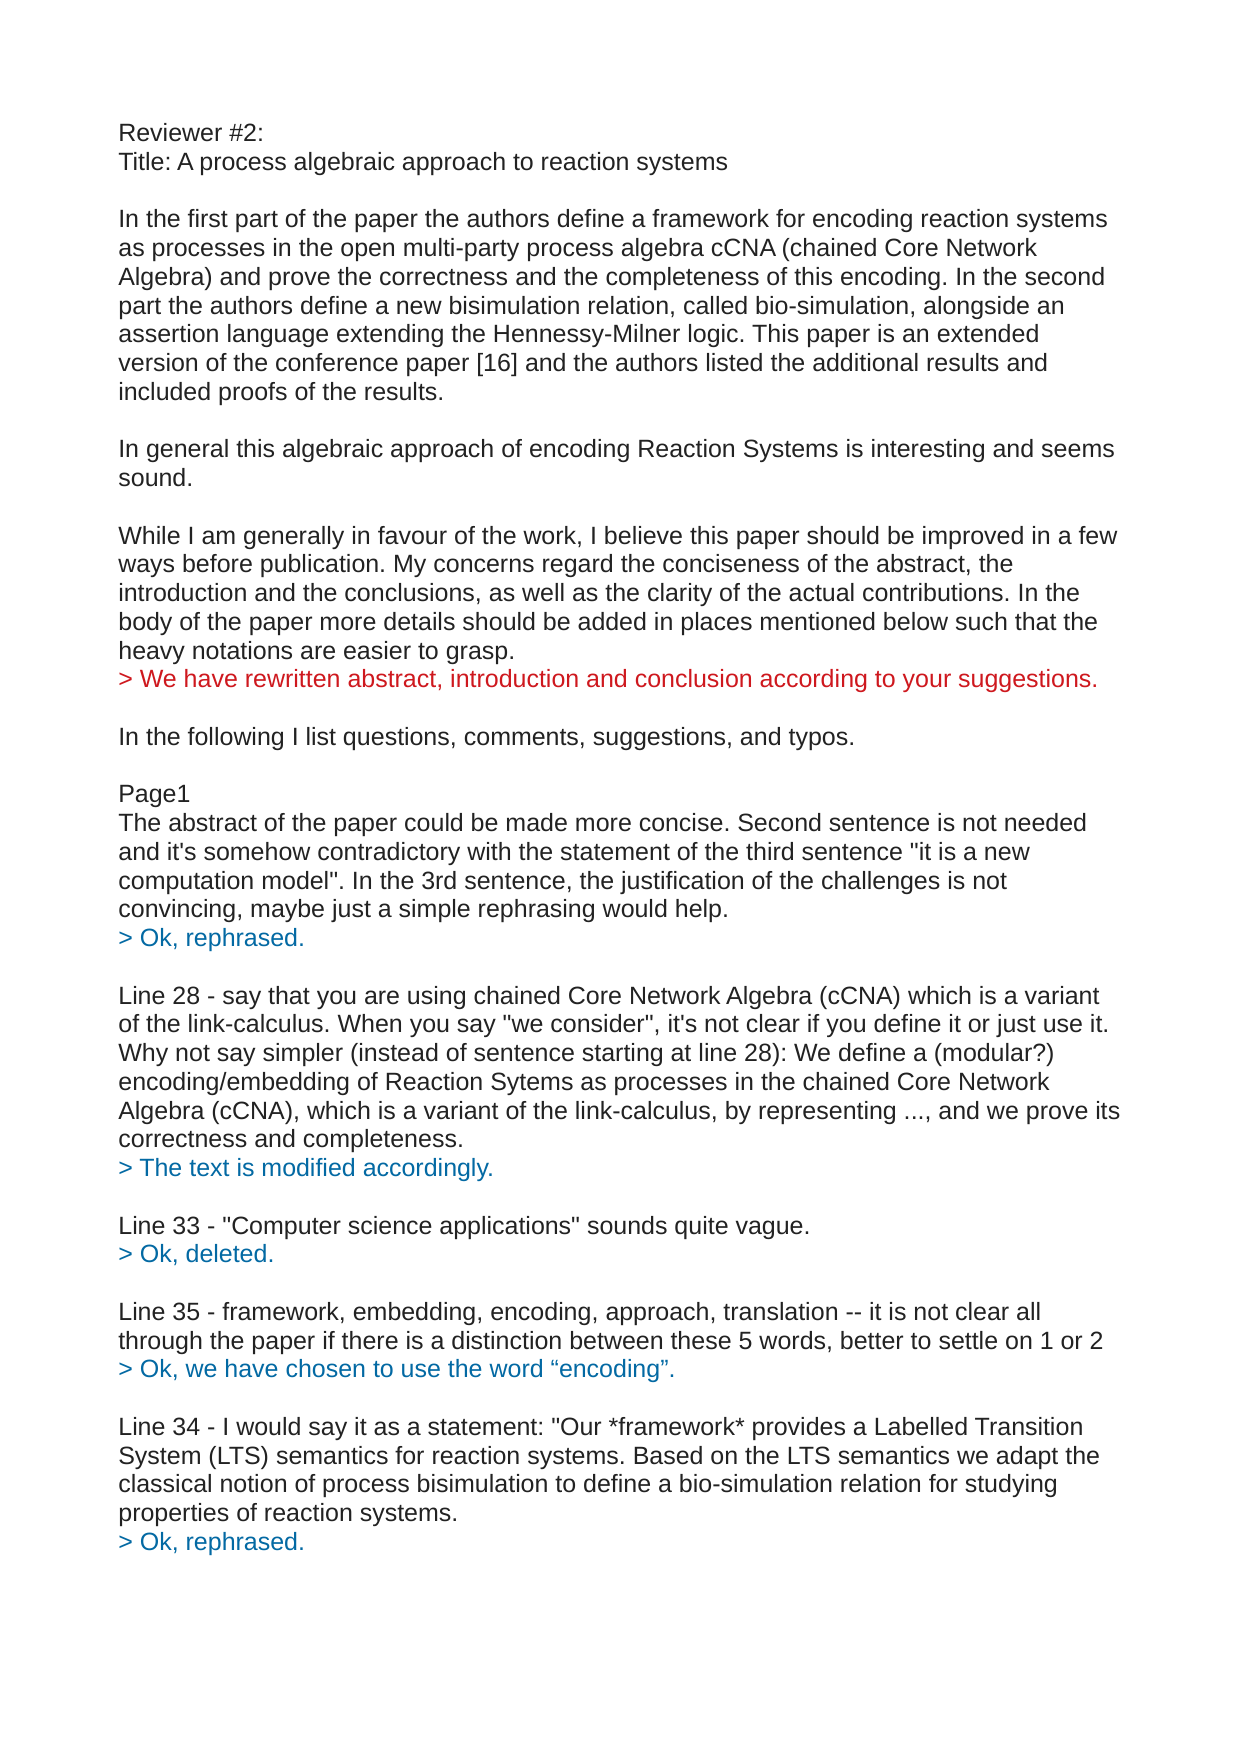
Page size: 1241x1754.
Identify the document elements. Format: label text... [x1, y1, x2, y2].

text > We have rewritten abstract, introduction and conclusion according to your suggestions. In the following I list questions, comments, suggestions, and typos. Page1 The abstract of the paper could be made more concise. Second sentence is not needed and it's somehow contradictory with the statement of the third sentence "it is a new computation model". In the 3rd sentence, the justification of the challenges is not convincing, maybe just a simple rephrasing would help. [118, 664, 1122, 923]
text > Ok, deleted. [118, 1239, 1122, 1268]
text Line 35 - framework, embedding, encoding, approach, translation -- it is not clear all through the paper if there is a distinction between these 5 words, better to settle on 1 or 2 > Ok, we have chosen to use the word “encoding”. [118, 1268, 1122, 1383]
text Reviewer #2: Title: A process algebraic approach to reaction systems In the first part of the paper the authors define a framework for encoding reaction systems as processes in the open multi-party process algebra cCNA (chained Core Network Algebra) and prove the correctness and the completeness of this encoding. In the second part the authors define a new bisimulation relation, called bio-simulation, alongside an assertion language extending the Hennessy-Milner logic. This paper is an extended version of the conference paper [16] and the authors listed the additional results and included proofs of the results. In general this algebraic approach of encoding Reaction Systems is interesting and seems sound. While I am generally in favour of the work, I believe this paper should be improved in a few ways before publication. My concerns regard the conciseness of the abstract, the introduction and the conclusions, as well as the clarity of the actual contributions. In the body of the paper more details should be added in places mentioned below such that the heavy notations are easier to grasp. [118, 118, 1122, 664]
text Line 34 - I would say it as a statement: "Our *framework* provides a Labelled Transition System (LTS) semantics for reaction systems. Based on the LTS semantics we adapt the classical notion of process bisimulation to define a bio-simulation relation for studying properties of reaction systems. > Ok, rephrased. [118, 1412, 1122, 1556]
text Line 33 - "Computer science applications" sounds quite vague. [118, 1211, 1122, 1239]
text > Ok, rephrased. [118, 923, 1122, 981]
text Line 28 - say that you are using chained Core Network Algebra (cCNA) which is a variant of the link-calculus. When you say "we consider", it's not clear if you define it or just use it. Why not say simpler (instead of sentence starting at line 28): We define a (modular?) encoding/embedding of Reaction Sytems as processes in the chained Core Network Algebra (cCNA), which is a variant of the link-calculus, by representing ..., and we prove its correctness and completeness. > The text is modified accordingly. [118, 981, 1122, 1182]
